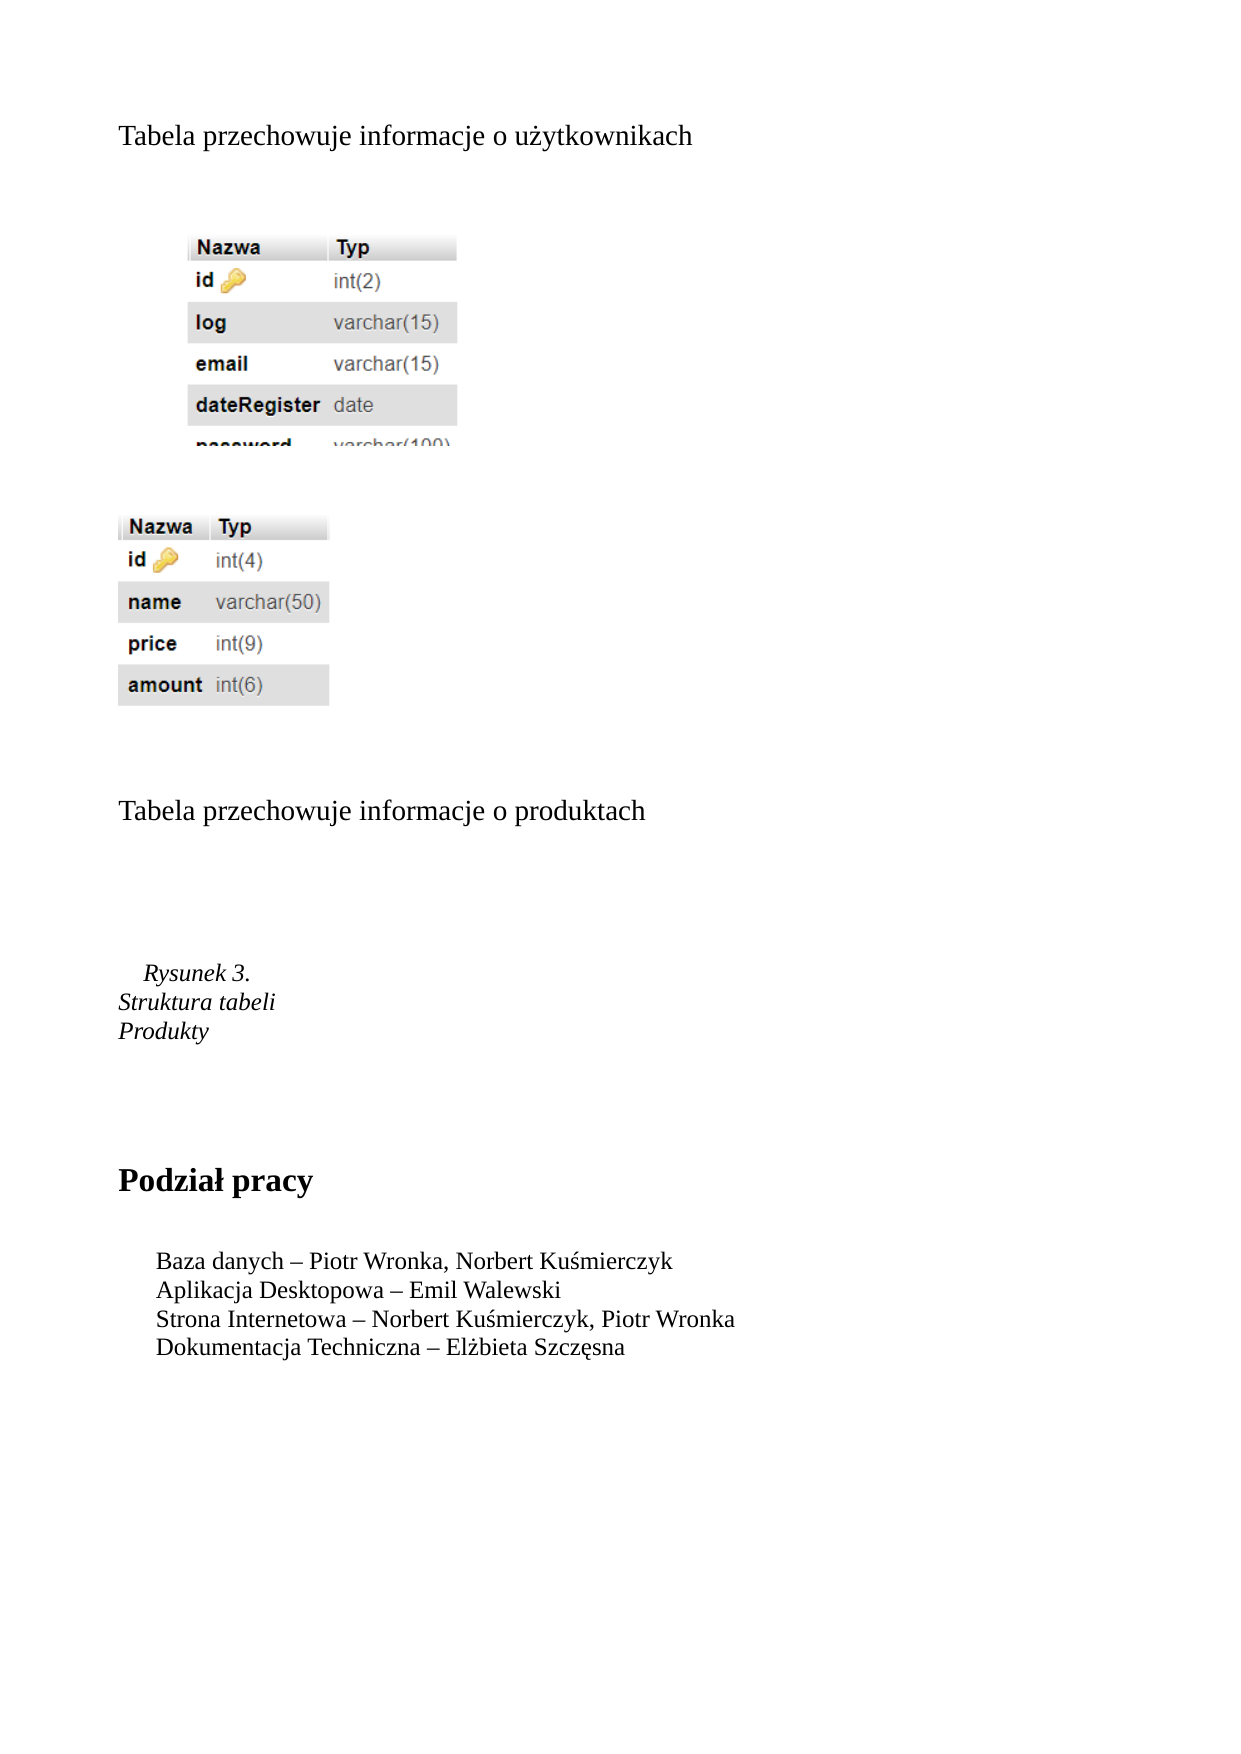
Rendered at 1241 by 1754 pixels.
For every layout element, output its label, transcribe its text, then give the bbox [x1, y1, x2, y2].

list Strona Internetowa – Norbert Kuśmierczyk, Piotr Wronka Dokumentacja Techniczna – Elżbieta Szczęsna [156, 1304, 1165, 1361]
text Tabela przechowuje informacje o użytkownikach [118, 118, 1165, 152]
text Tabela przechowuje informacje o produktach [118, 793, 1165, 826]
list Aplikacja Desktopowa – Emil Walewski [156, 1275, 1165, 1304]
text Rysunek 3. Struktura tabeli Produkty [118, 958, 329, 1045]
list Baza danych – Piotr Wronka, Norbert Kuśmierczyk [156, 1217, 1165, 1275]
text Podział pracy [118, 918, 1165, 1198]
